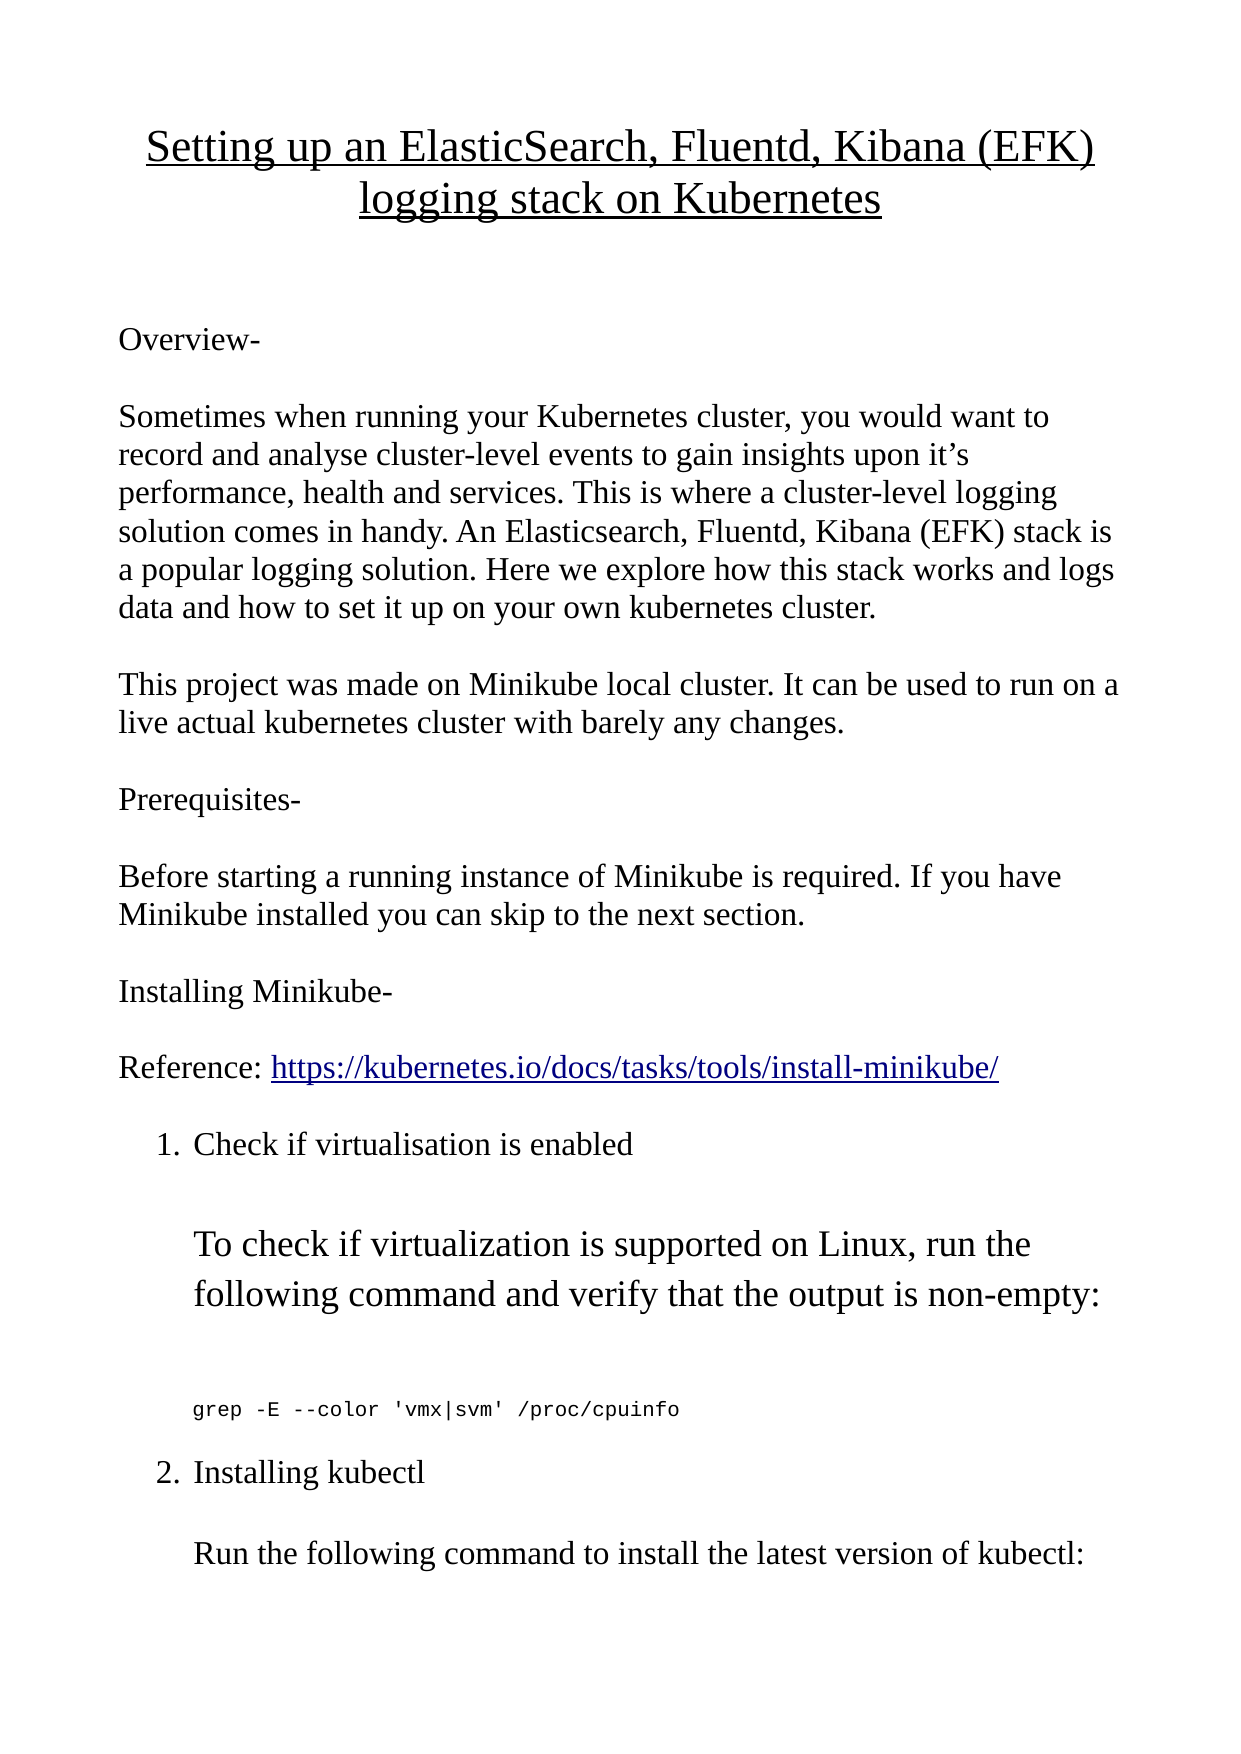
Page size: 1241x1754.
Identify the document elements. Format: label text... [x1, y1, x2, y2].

text Prerequisites- [118, 779, 1122, 818]
list Check if virtualisation is enabled [156, 1124, 1122, 1163]
list Run the following command to install the latest version of kubectl: [156, 1533, 1122, 1572]
list Installing kubectl [156, 1452, 1122, 1491]
text Installing Minikube- [118, 971, 1122, 1009]
text grep -E --color 'vmx|svm' /proc/cpuinfo [118, 1399, 1122, 1423]
text Overview- [118, 319, 1122, 358]
text Reference: https://kubernetes.io/docs/tasks/tools/install-minikube/ [118, 1048, 1122, 1086]
list To check if virtualization is supported on Linux, run the following command and verify that the output is non-empty: [156, 1221, 1122, 1314]
text This project was made on Minikube local cluster. It can be used to run on a live actual kubernetes cluster with barely any changes. [118, 664, 1122, 741]
text Before starting a running instance of Minikube is required. If you have Minikube installed you can skip to the next section. [118, 856, 1122, 933]
text Sometimes when running your Kubernetes cluster, you would want to record and analyse cluster-level events to gain insights upon it’s performance, health and services. This is where a cluster-level logging solution comes in handy. An Elasticsearch, Fluentd, Kibana (EFK) stack is a popular logging solution. Here we explore how this stack works and logs data and how to set it up on your own kubernetes cluster. [118, 396, 1122, 626]
text Setting up an ElasticSearch, Fluentd, Kibana (EFK) logging stack on Kubernetes [118, 118, 1122, 223]
